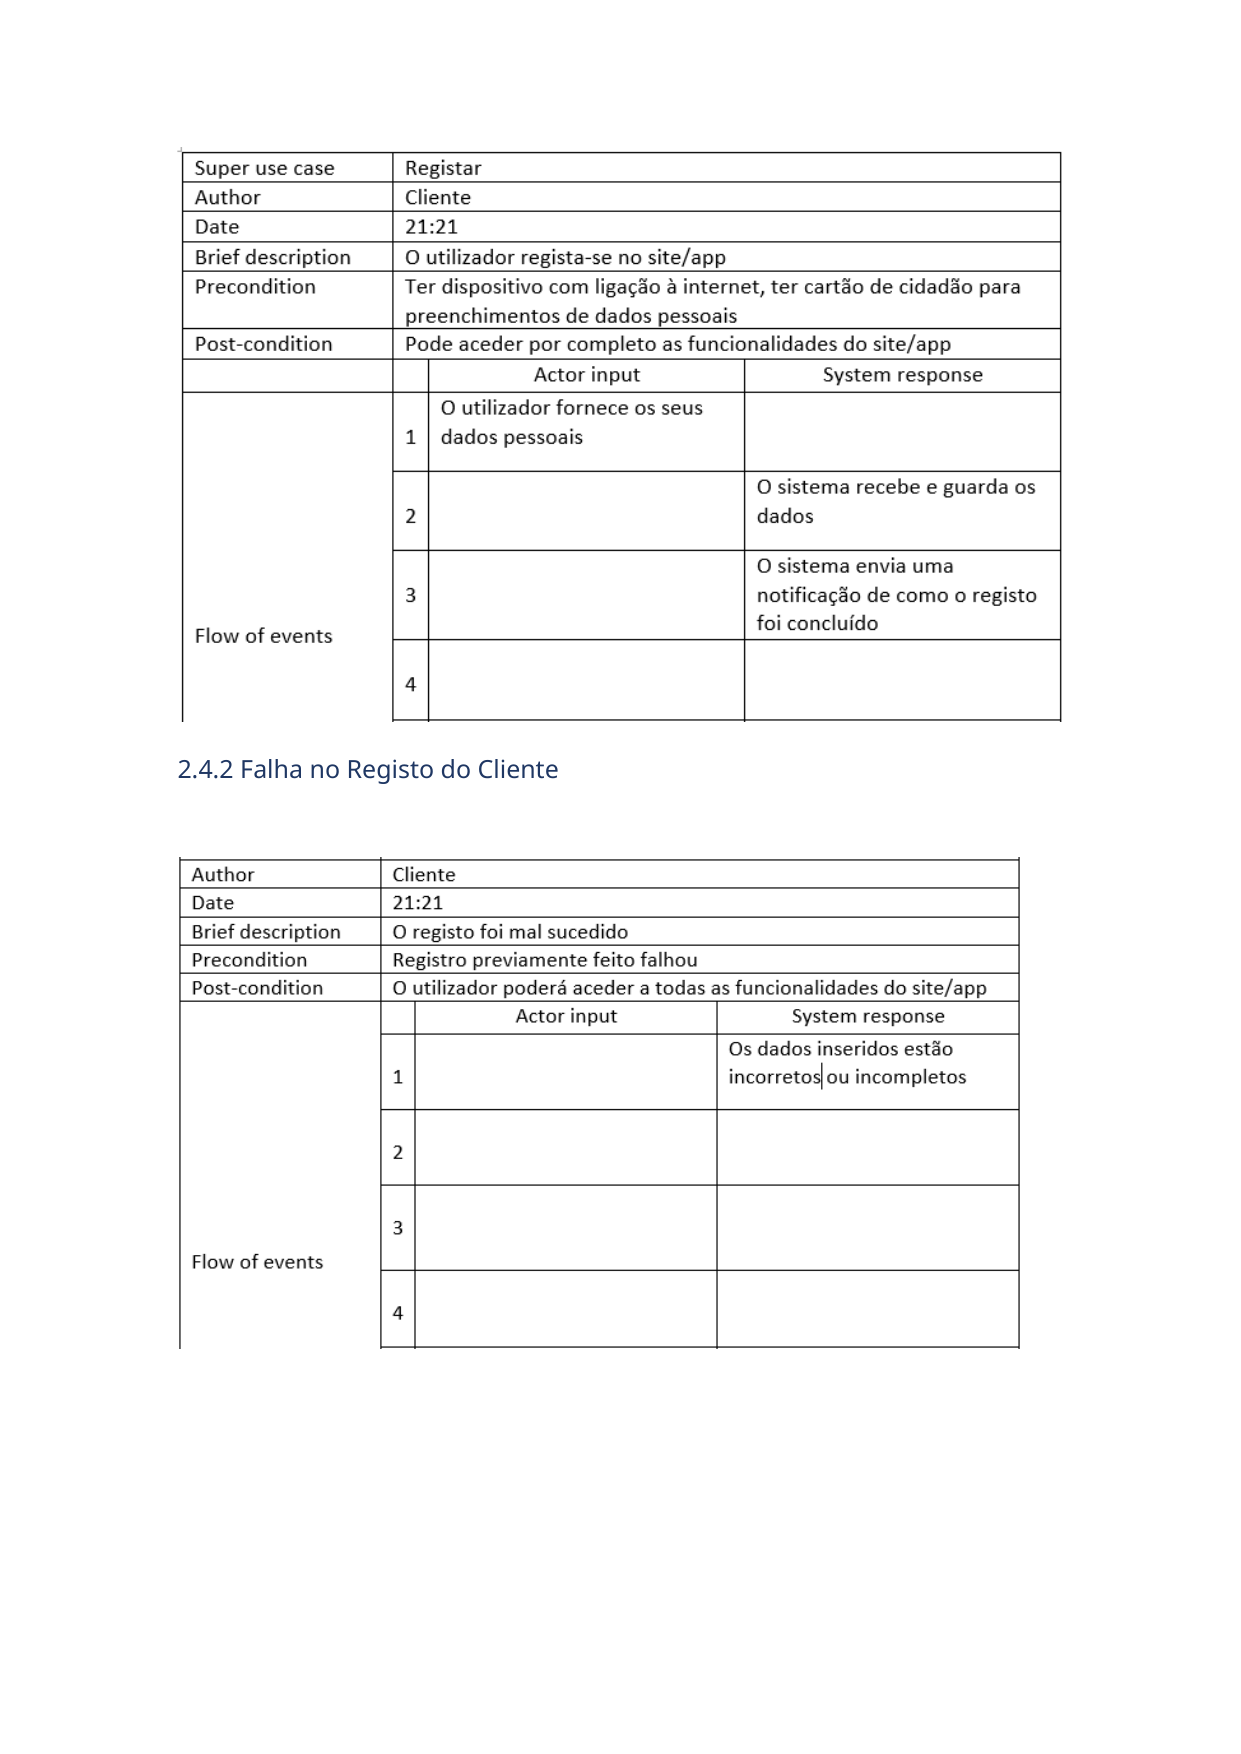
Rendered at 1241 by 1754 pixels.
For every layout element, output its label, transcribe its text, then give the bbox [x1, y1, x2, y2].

subtitle 2.4.2 Falha no Registo do Cliente [177, 752, 1063, 786]
